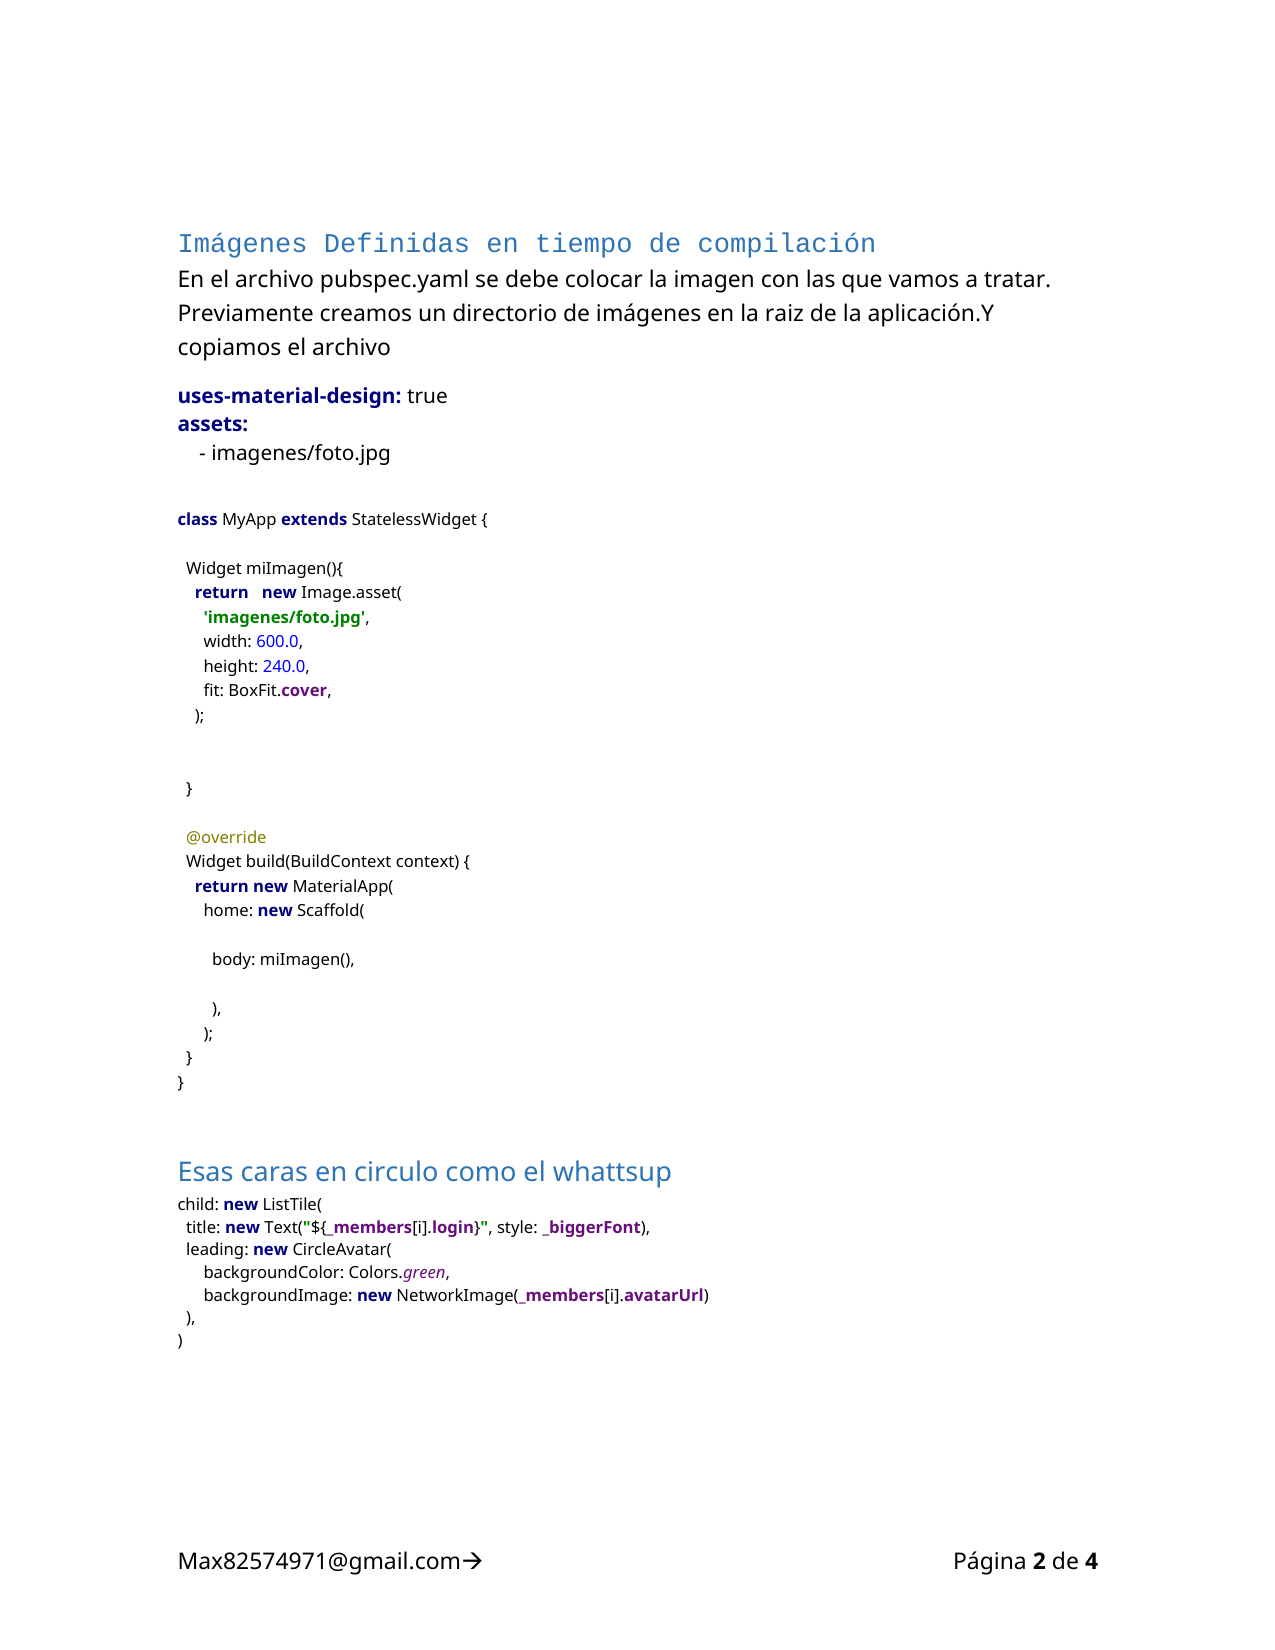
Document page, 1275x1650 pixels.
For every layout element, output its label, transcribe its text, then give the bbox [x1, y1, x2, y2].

text En el archivo pubspec.yaml se debe colocar la imagen con las que vamos a tratar. Previamente creamos un directorio de imágenes en la raiz de la aplicación.Y copiamos el archivo [177, 263, 1098, 362]
text class MyApp extends StatelessWidget { Widget miImagen(){ return new Image.asset( 'imagenes/foto.jpg', width: 600.0, height: 240.0, fit: BoxFit.cover, ); } @override Widget build(BuildContext context) { return new MaterialApp( home: new Scaffold( body: miImagen(), ), ); } } [177, 507, 1098, 1093]
text child: new ListTile( title: new Text("${_members[i].login}", style: _biggerFont), leading: new CircleAvatar( backgroundColor: Colors.green, backgroundImage: new NetworkImage(_members[i].avatarUrl) ), ) [177, 1192, 1098, 1351]
text uses-material-design: true assets: - imagenes/foto.jpg [177, 381, 1098, 466]
subtitle Esas caras en circulo como el whattsup [177, 1153, 1098, 1189]
subtitle Imágenes Definidas en tiempo de compilación [177, 230, 1098, 261]
